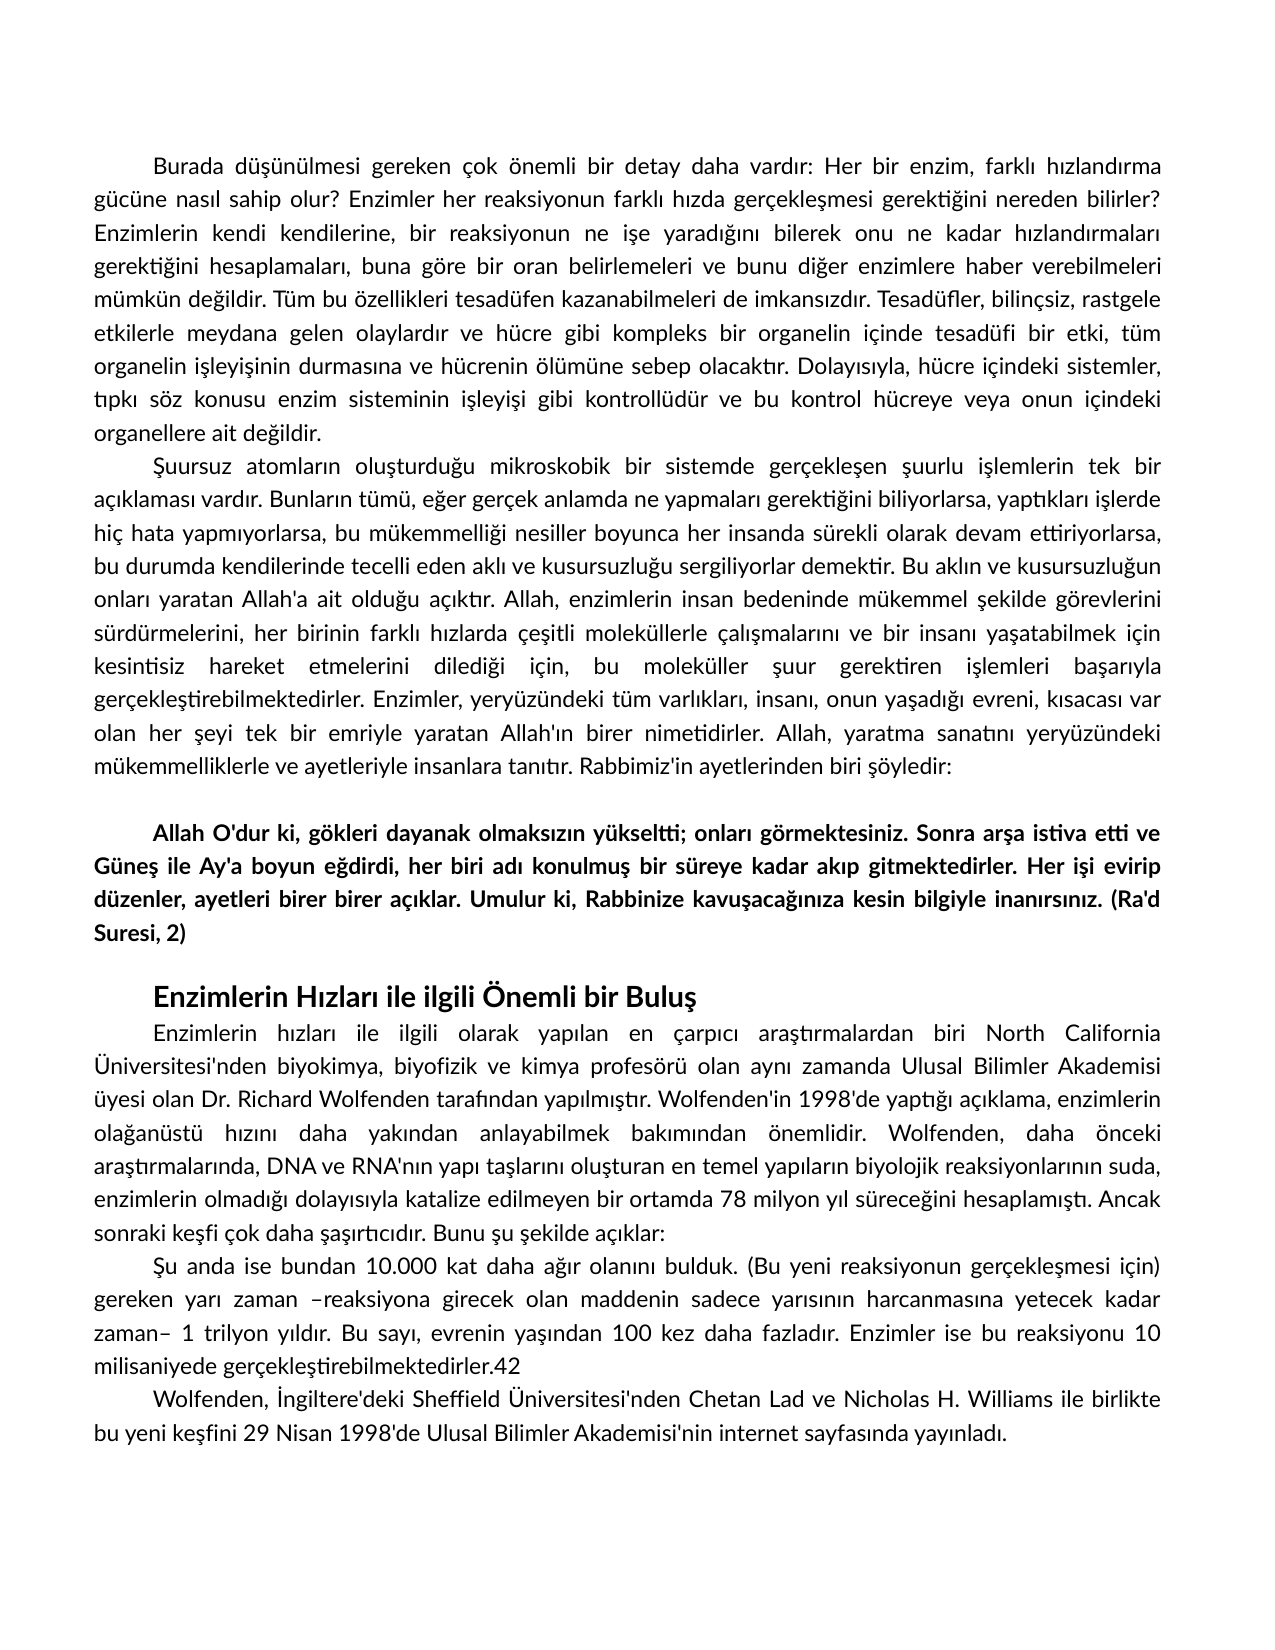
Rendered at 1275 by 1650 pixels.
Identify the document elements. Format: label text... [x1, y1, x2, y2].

text Wolfenden, İngiltere'deki Sheffield Üniversitesi'nden Chetan Lad ve Nicholas H. Williams ile birlikte bu yeni keşfini 29 Nisan 1998'de Ulusal Bilimler Akademisi'nin internet sayfasında yayınladı. [94, 1381, 1162, 1448]
text Enzimlerin Hızları ile ilgili Önemli bir Buluş [94, 981, 1162, 1014]
text Allah O'dur ki, gökleri dayanak olmaksızın yükseltti; onları görmektesiniz. Sonra arşa istiva etti ve Güneş ile Ay'a boyun eğdirdi, her biri adı konulmuş bir süreye kadar akıp gitmektedirler. Her işi evirip düzenler, ayetleri birer birer açıklar. Umulur ki, Rabbinize kavuşacağınıza kesin bilgiyle inanırsınız. (Ra'd Suresi, 2) [94, 814, 1162, 948]
text Enzimlerin hızları ile ilgili olarak yapılan en çarpıcı araştırmalardan biri North California Üniversitesi'nden biyokimya, biyofizik ve kimya profesörü olan aynı zamanda Ulusal Bilimler Akademisi üyesi olan Dr. Richard Wolfenden tarafından yapılmıştır. Wolfenden'in 1998'de yaptığı açıklama, enzimlerin olağanüstü hızını daha yakından anlayabilmek bakımından önemlidir. Wolfenden, daha önceki araştırmalarında, DNA ve RNA'nın yapı taşlarını oluşturan en temel yapıların biyolojik reaksiyonlarının suda, enzimlerin olmadığı dolayısıyla katalize edilmeyen bir ortamda 78 milyon yıl süreceğini hesaplamıştı. Ancak sonraki keşfi çok daha şaşırtıcıdır. Bunu şu şekilde açıklar: [94, 1014, 1162, 1248]
text Şu anda ise bundan 10.000 kat daha ağır olanını bulduk. (Bu yeni reaksiyonun gerçekleşmesi için) gereken yarı zaman –reaksiyona girecek olan maddenin sadece yarısının harcanmasına yetecek kadar zaman– 1 trilyon yıldır. Bu sayı, evrenin yaşından 100 kez daha fazladır. Enzimler ise bu reaksiyonu 10 milisaniyede gerçekleştirebilmektedirler.42 [94, 1248, 1162, 1381]
text Şuursuz atomların oluşturduğu mikroskobik bir sistemde gerçekleşen şuurlu işlemlerin tek bir açıklaması vardır. Bunların tümü, eğer gerçek anlamda ne yapmaları gerektiğini biliyorlarsa, yaptıkları işlerde hiç hata yapmıyorlarsa, bu mükemmelliği nesiller boyunca her insanda sürekli olarak devam ettiriyorlarsa, bu durumda kendilerinde tecelli eden aklı ve kusursuzluğu sergiliyorlar demektir. Bu aklın ve kusursuzluğun onları yaratan Allah'a ait olduğu açıktır. Allah, enzimlerin insan bedeninde mükemmel şekilde görevlerini sürdürmelerini, her birinin farklı hızlarda çeşitli moleküllerle çalışmalarını ve bir insanı yaşatabilmek için kesintisiz hareket etmelerini dilediği için, bu moleküller şuur gerektiren işlemleri başarıyla gerçekleştirebilmektedirler. Enzimler, yeryüzündeki tüm varlıkları, insanı, onun yaşadığı evreni, kısacası var olan her şeyi tek bir emriyle yaratan Allah'ın birer nimetidirler. Allah, yaratma sanatını yeryüzündeki mükemmelliklerle ve ayetleriyle insanlara tanıtır. Rabbimiz'in ayetlerinden biri şöyledir: [94, 448, 1162, 781]
text Burada düşünülmesi gereken çok önemli bir detay daha vardır: Her bir enzim, farklı hızlandırma gücüne nasıl sahip olur? Enzimler her reaksiyonun farklı hızda gerçekleşmesi gerektiğini nereden bilirler? Enzimlerin kendi kendilerine, bir reaksiyonun ne işe yaradığını bilerek onu ne kadar hızlandırmaları gerektiğini hesaplamaları, buna göre bir oran belirlemeleri ve bunu diğer enzimlere haber verebilmeleri mümkün değildir. Tüm bu özellikleri tesadüfen kazanabilmeleri de imkansızdır. Tesadüfler, bilinçsiz, rastgele etkilerle meydana gelen olaylardır ve hücre gibi kompleks bir organelin içinde tesadüfi bir etki, tüm organelin işleyişinin durmasına ve hücrenin ölümüne sebep olacaktır. Dolayısıyla, hücre içindeki sistemler, tıpkı söz konusu enzim sisteminin işleyişi gibi kontrollüdür ve bu kontrol hücreye veya onun içindeki organellere ait değildir. [94, 148, 1162, 448]
